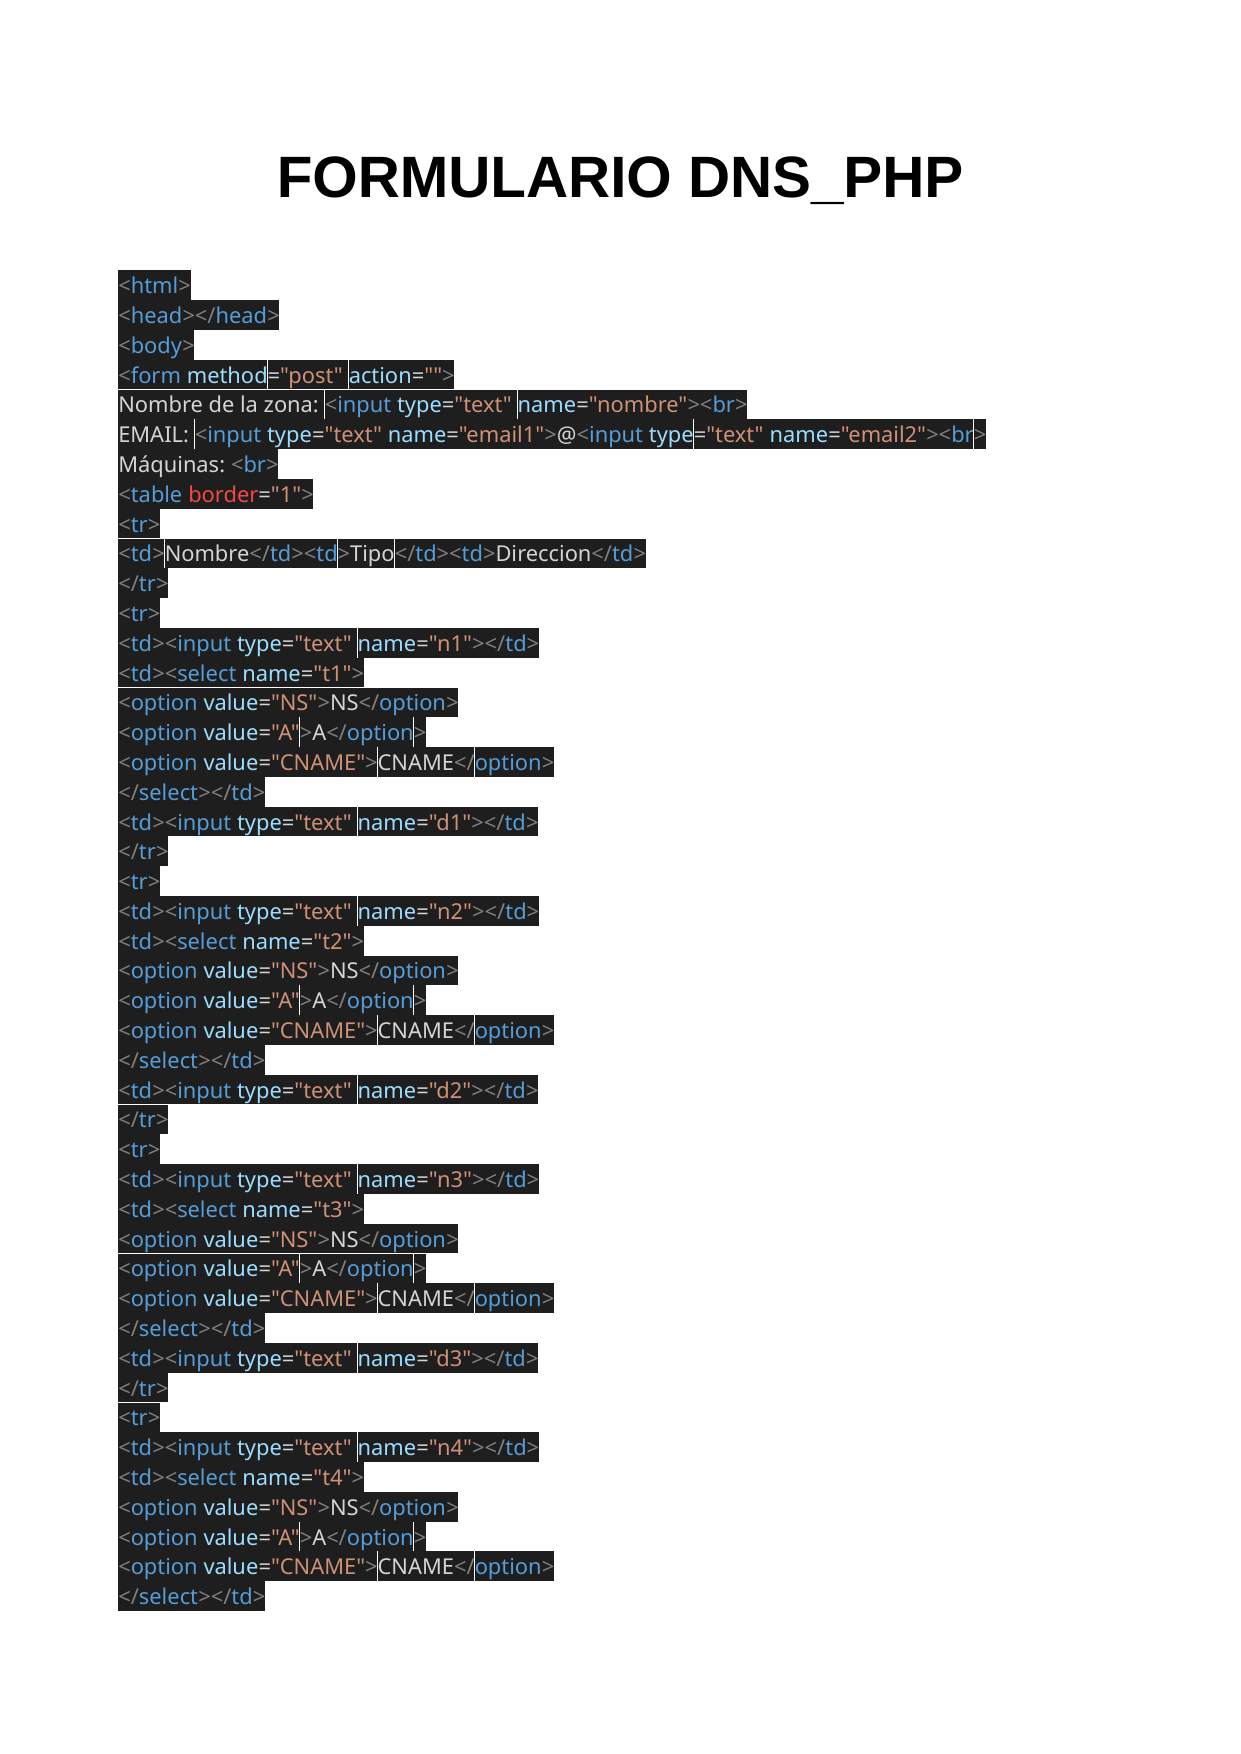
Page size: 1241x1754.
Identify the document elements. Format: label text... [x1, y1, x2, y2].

text <tr> [118, 866, 1122, 896]
text <option value="A">A</option> [118, 1253, 1122, 1283]
text Máquinas: <br> [118, 449, 1122, 479]
text <td><select name="t2"> [118, 926, 1122, 956]
text <td><input type="text" name="n2"></td> [118, 896, 1122, 926]
text </tr> [118, 568, 1122, 598]
text <td><input type="text" name="n3"></td> [118, 1164, 1122, 1194]
text <option value="NS">NS</option> [118, 956, 1122, 985]
text </tr> [118, 836, 1122, 866]
text </tr> [118, 1373, 1122, 1402]
text <td><input type="text" name="n4"></td> [118, 1432, 1122, 1462]
text <option value="A">A</option> [118, 717, 1122, 747]
text <option value="NS">NS</option> [118, 687, 1122, 717]
text <tr> [118, 1402, 1122, 1432]
text </tr> [118, 1104, 1122, 1134]
text <td><input type="text" name="d1"></td> [118, 807, 1122, 836]
text <option value="A">A</option> [118, 985, 1122, 1015]
text <html> [118, 270, 1122, 300]
text <body> [118, 330, 1122, 360]
text </select></td> [118, 777, 1122, 807]
text <option value="A">A</option> [118, 1522, 1122, 1551]
text </select></td> [118, 1313, 1122, 1343]
text <td><select name="t4"> [118, 1462, 1122, 1492]
text <option value="NS">NS</option> [118, 1492, 1122, 1522]
text <td><select name="t3"> [118, 1194, 1122, 1224]
text <form method="post" action=""> [118, 360, 1122, 389]
text <option value="CNAME">CNAME</option> [118, 1551, 1122, 1581]
text <option value="NS">NS</option> [118, 1224, 1122, 1253]
text <td><input type="text" name="d3"></td> [118, 1343, 1122, 1373]
text Nombre de la zona: <input type="text" name="nombre"><br> [118, 389, 1122, 419]
text EMAIL: <input type="text" name="email1">@<input type="text" name="email2"><br> [118, 419, 1122, 449]
text <table border="1"> [118, 479, 1122, 509]
text <td><input type="text" name="d2"></td> [118, 1075, 1122, 1104]
text <td><select name="t1"> [118, 658, 1122, 687]
text <option value="CNAME">CNAME</option> [118, 1015, 1122, 1045]
text <tr> [118, 1134, 1122, 1164]
text <tr> [118, 509, 1122, 538]
text <td>Nombre</td><td>Tipo</td><td>Direccion</td> [118, 538, 1122, 568]
text </select></td> [118, 1045, 1122, 1075]
title FORMULARIO DNS_PHP [118, 143, 1122, 210]
text <option value="CNAME">CNAME</option> [118, 1283, 1122, 1313]
text </select></td> [118, 1581, 1122, 1611]
text <option value="CNAME">CNAME</option> [118, 747, 1122, 777]
text <head></head> [118, 300, 1122, 330]
text <tr> [118, 598, 1122, 628]
text <td><input type="text" name="n1"></td> [118, 628, 1122, 658]
